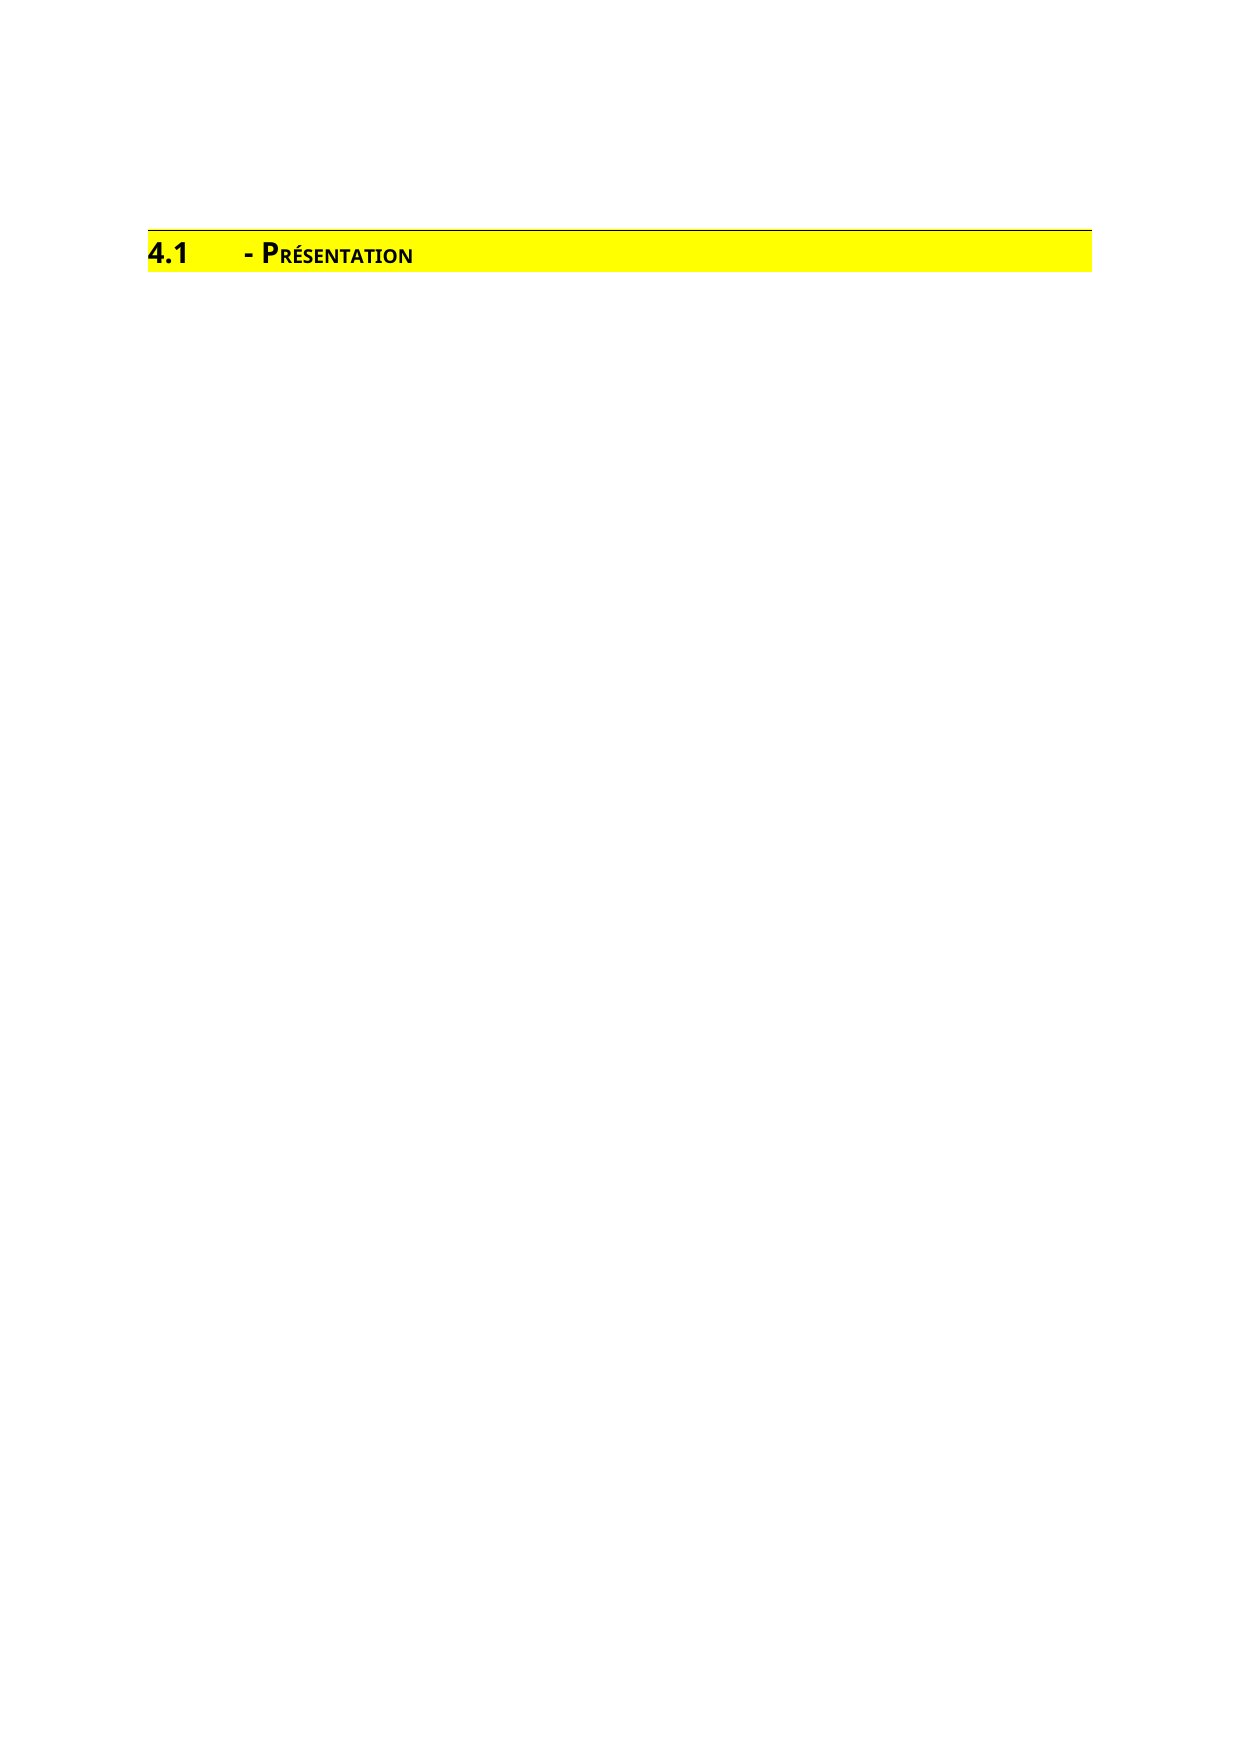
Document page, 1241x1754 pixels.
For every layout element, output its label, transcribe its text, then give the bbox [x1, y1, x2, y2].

subtitle - Présentation [148, 231, 1092, 272]
